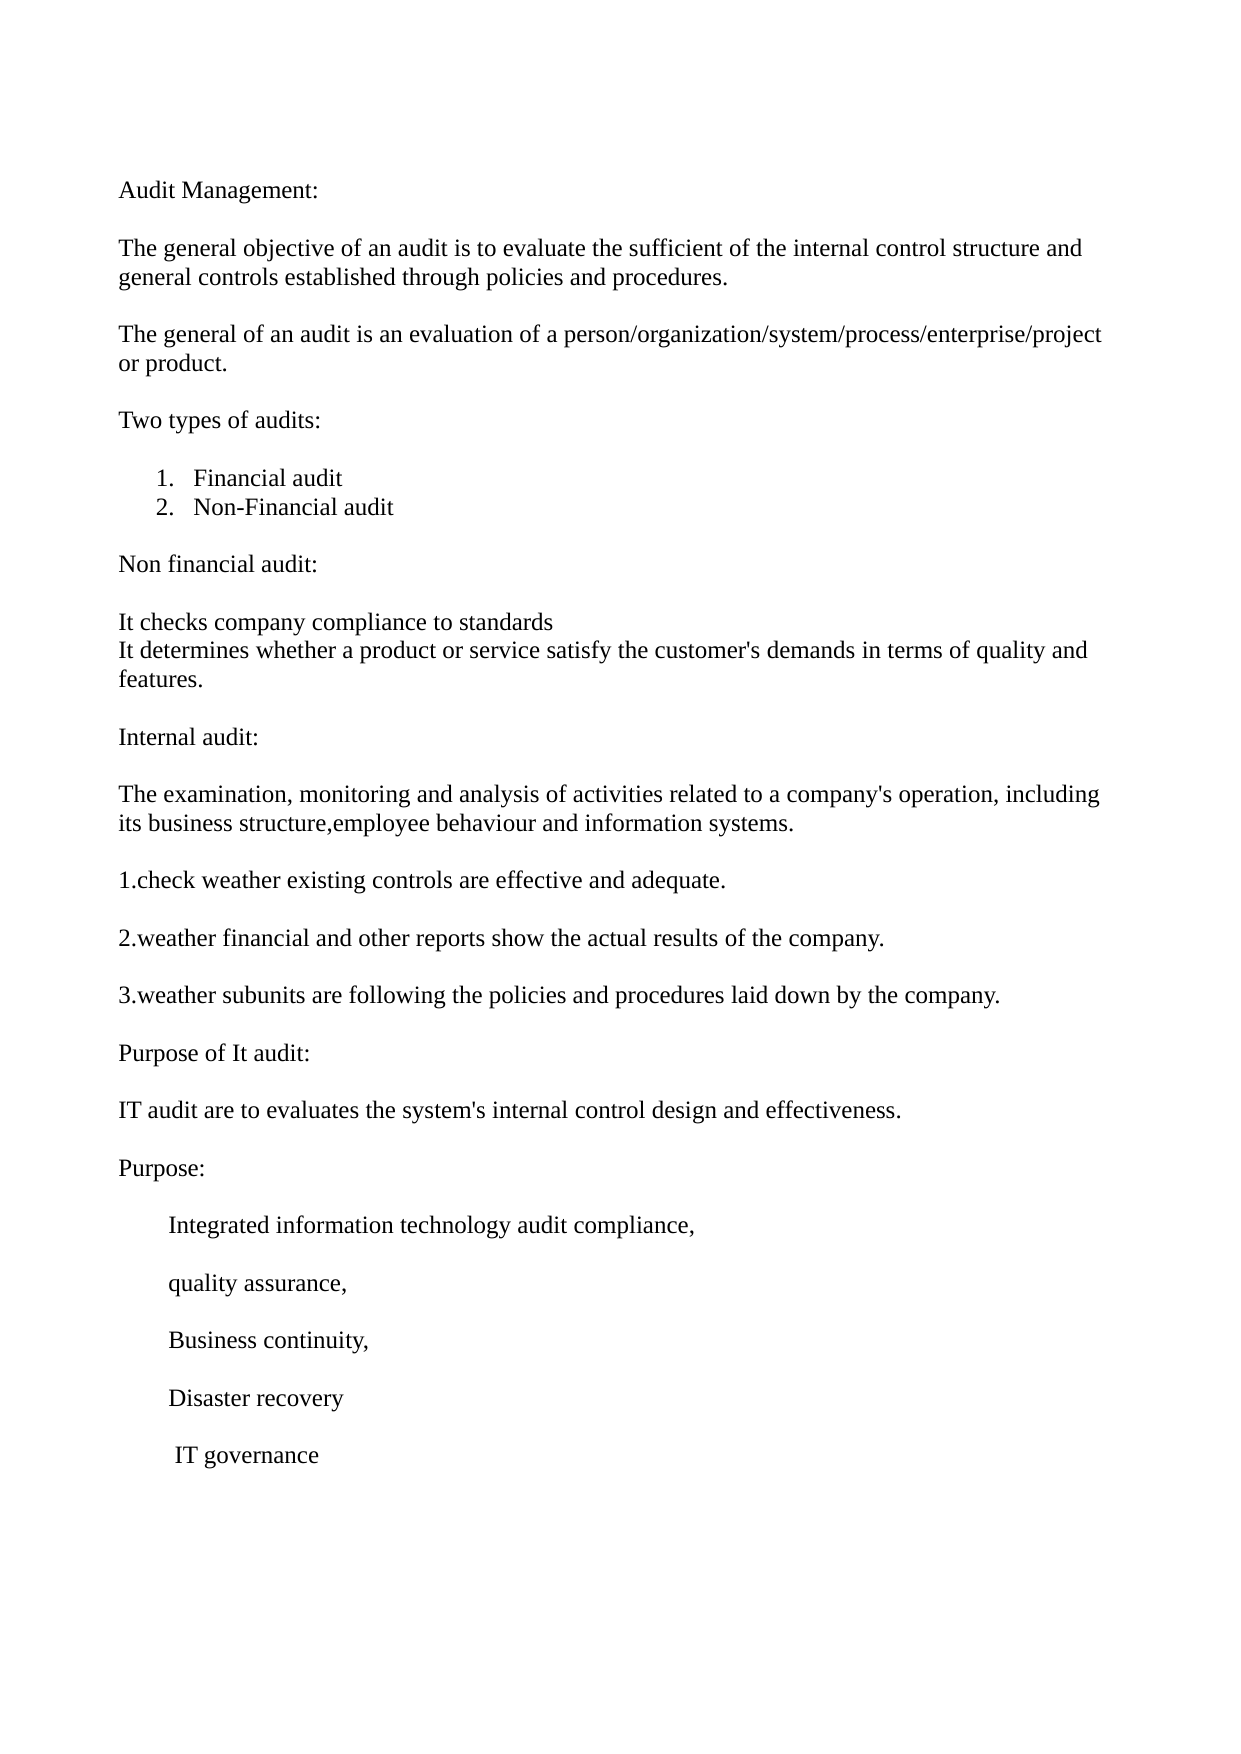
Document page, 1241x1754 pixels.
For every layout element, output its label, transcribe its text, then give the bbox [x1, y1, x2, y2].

text 3.weather subunits are following the policies and procedures laid down by the company. [118, 981, 1122, 1009]
list Non-Financial audit [156, 492, 1122, 521]
text It determines whether a product or service satisfy the customer's demands in terms of quality and features. [118, 636, 1122, 693]
text 2.weather financial and other reports show the actual results of the company. [118, 923, 1122, 952]
text Purpose of It audit: [118, 1038, 1122, 1067]
text Two types of audits: [118, 406, 1122, 434]
text Integrated information technology audit compliance, [118, 1211, 1122, 1239]
text Internal audit: [118, 722, 1122, 751]
text The general objective of an audit is to evaluate the sufficient of the internal control structure and general controls established through policies and procedures. [118, 233, 1122, 291]
text quality assurance, [118, 1268, 1122, 1297]
text Audit Management: [118, 176, 1122, 204]
text It checks company compliance to standards [118, 607, 1122, 636]
text Business continuity, [118, 1326, 1122, 1354]
text Disaster recovery [118, 1383, 1122, 1412]
text Purpose: [118, 1153, 1122, 1182]
text IT audit are to evaluates the system's internal control design and effectiveness. [118, 1096, 1122, 1124]
text Non financial audit: [118, 549, 1122, 578]
text The general of an audit is an evaluation of a person/organization/system/process/enterprise/project or product. [118, 319, 1122, 377]
list Financial audit [156, 463, 1122, 492]
text The examination, monitoring and analysis of activities related to a company's operation, including its business structure,employee behaviour and information systems. [118, 779, 1122, 837]
text IT governance [118, 1441, 1122, 1469]
text 1.check weather existing controls are effective and adequate. [118, 866, 1122, 894]
